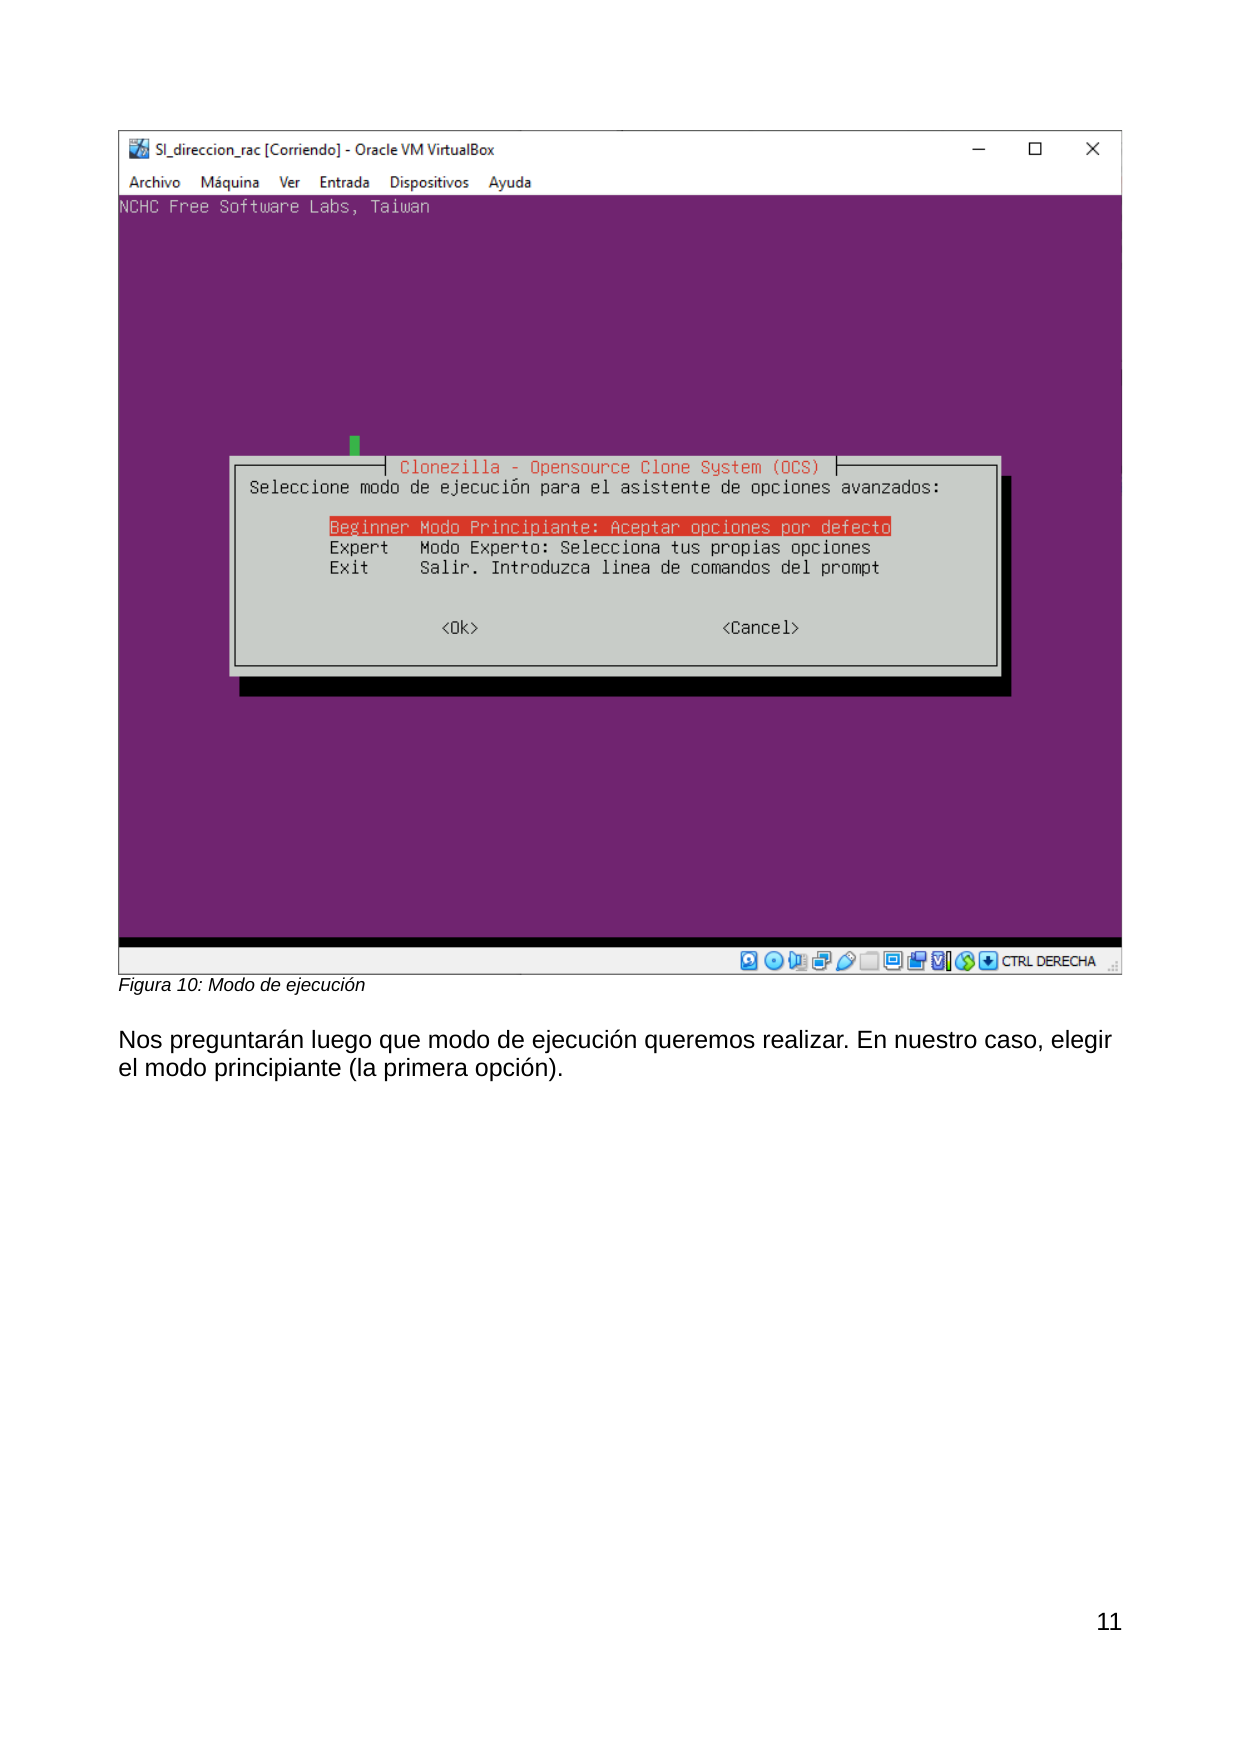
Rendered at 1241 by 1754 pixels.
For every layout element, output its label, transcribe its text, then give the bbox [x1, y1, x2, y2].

text Figura 10: Modo de ejecución [118, 975, 1122, 996]
text Nos preguntarán luego que modo de ejecución queremos realizar. En nuestro caso, elegir el modo principiante (la primera opción). [118, 1024, 1122, 1082]
picture [118, 130, 1123, 975]
